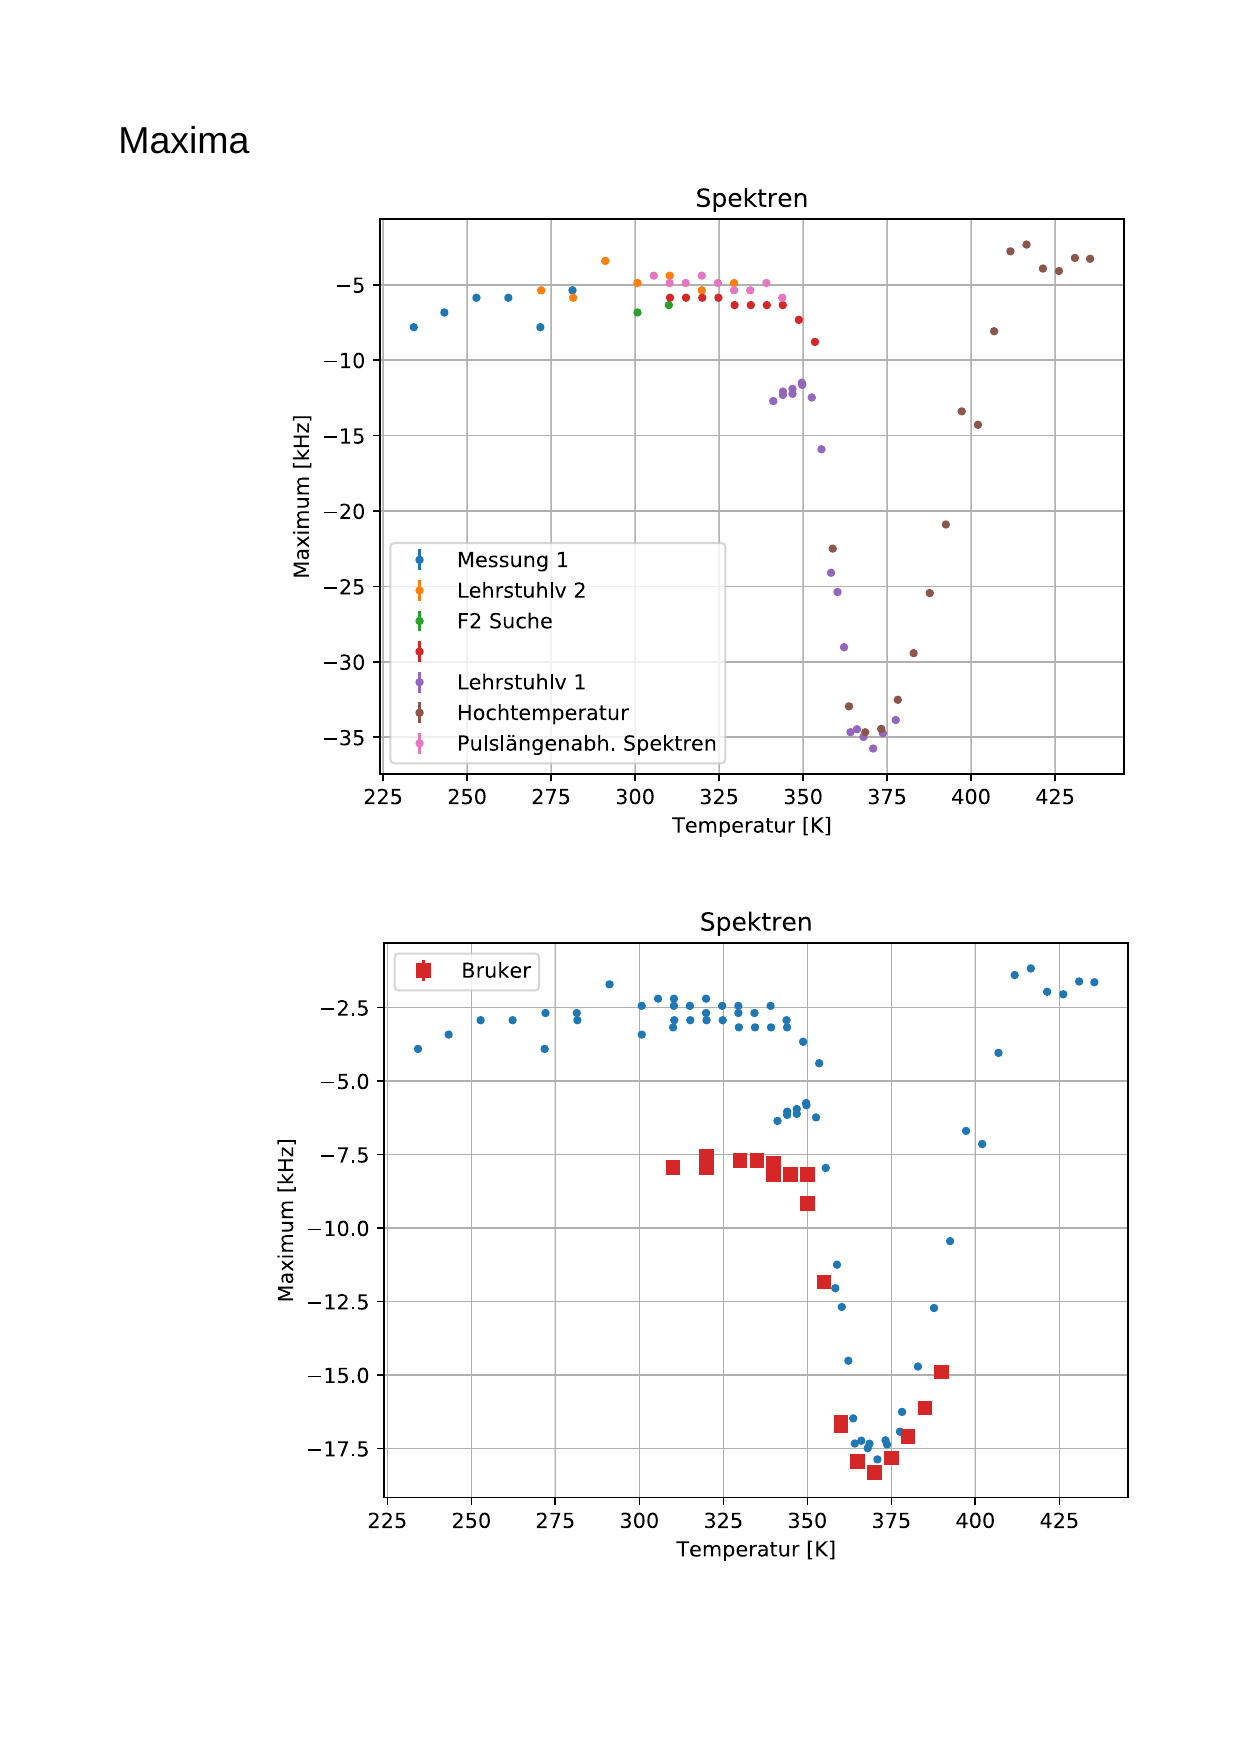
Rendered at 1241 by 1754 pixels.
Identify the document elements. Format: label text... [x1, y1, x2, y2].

text Maxima [118, 118, 1122, 161]
